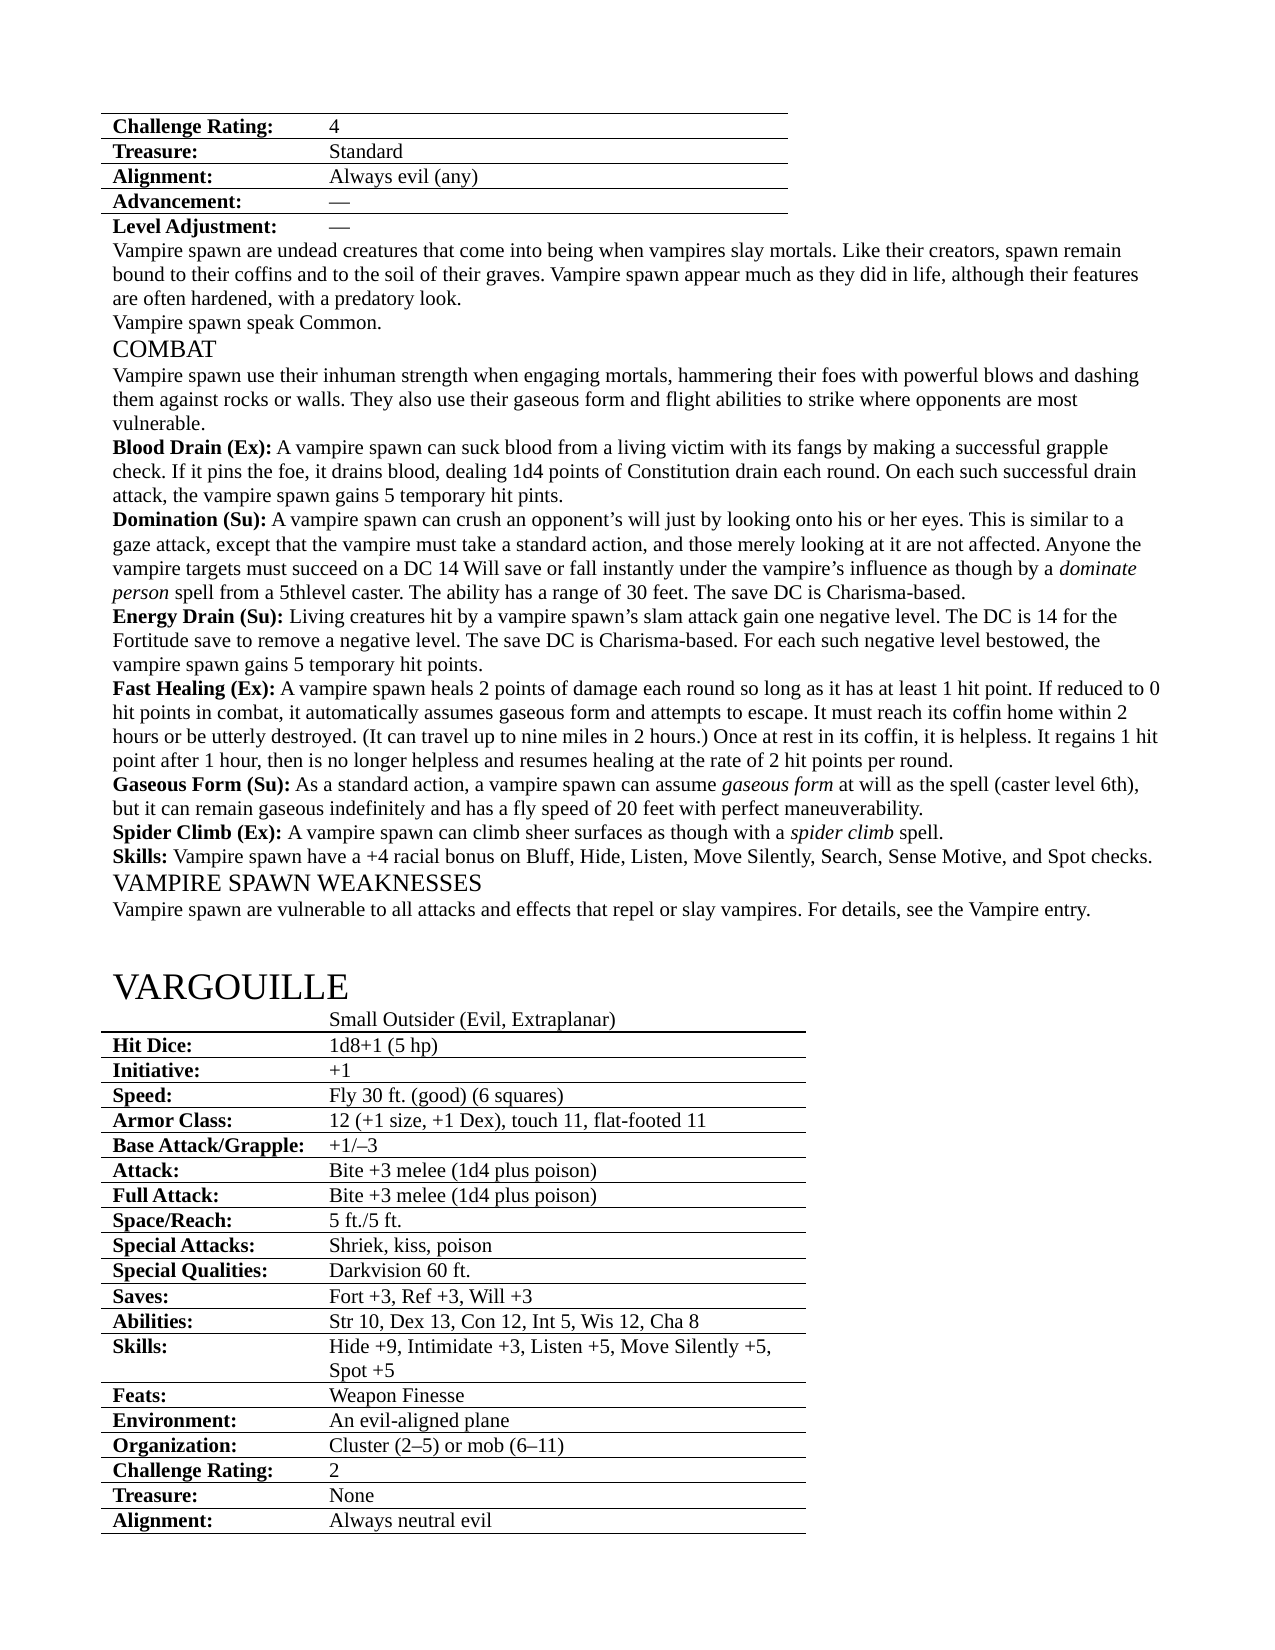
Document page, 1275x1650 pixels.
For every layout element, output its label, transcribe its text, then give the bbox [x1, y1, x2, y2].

table_cell Challenge Rating: [101, 114, 318, 138]
text Vampire spawn are undead creatures that come into being when vampires slay mortals. Like their creators, spawn remain bound to their coffins and to the soil of their graves. Vampire spawn appear much as they did in life, although their features are often hardened, with a predatory look. [112, 238, 1162, 310]
table_cell None [318, 1483, 806, 1507]
text Vampire spawn speak Common. [112, 310, 1162, 334]
text Vampire spawn use their inhuman strength when engaging mortals, hammering their foes with powerful blows and dashing them against rocks or walls. They also use their gaseous form and flight abilities to strike where opponents are most vulnerable. [112, 363, 1162, 435]
table_cell 2 [318, 1458, 806, 1482]
table_cell Bite +3 melee (1d4 plus poison) [318, 1158, 806, 1182]
table_cell — [318, 214, 787, 238]
table_cell Always evil (any) [318, 164, 787, 188]
text Fast Healing (Ex): A vampire spawn heals 2 points of damage each round so long as it has at least 1 hit point. If reduced to 0 hit points in combat, it automatically assumes gaseous form and attempts to escape. It must reach its coffin home within 2 hours or be utterly destroyed. (It can travel up to nine miles in 2 hours.) Once at rest in its coffin, it is helpless. It regains 1 hit point after 1 hour, then is no longer helpless and resumes healing at the rate of 2 hit points per round. [112, 676, 1162, 772]
table_cell Space/Reach: [101, 1208, 318, 1232]
table_header [101, 1008, 318, 1031]
table_cell Base Attack/Grapple: [101, 1133, 318, 1157]
table_cell Abilities: [101, 1309, 318, 1333]
table_cell An evil-aligned plane [318, 1408, 806, 1432]
table_cell — [318, 189, 787, 213]
table_cell 12 (+1 size, +1 Dex), touch 11, flat-footed 11 [318, 1108, 806, 1132]
table_cell Feats: [101, 1383, 318, 1407]
table_cell Shriek, kiss, poison [318, 1233, 806, 1257]
text Blood Drain (Ex): A vampire spawn can suck blood from a living victim with its fangs by making a successful grapple check. If it pins the foe, it drains blood, dealing 1d4 points of Constitution drain each round. On each such successful drain attack, the vampire spawn gains 5 temporary hit pints. [112, 435, 1162, 507]
text Skills: Vampire spawn have a +4 racial bonus on Bluff, Hide, Listen, Move Silently, Search, Sense Motive, and Spot checks. [112, 844, 1162, 868]
text Domination (Su): A vampire spawn can crush an opponent’s will just by looking onto his or her eyes. This is similar to a gaze attack, except that the vampire must take a standard action, and those merely looking at it are not affected. Anyone the vampire targets must succeed on a DC 14 Will save or fall instantly under the vampire’s influence as though by a dominate person spell from a 5thlevel caster. The ability has a range of 30 feet. The save DC is Charisma-based. [112, 507, 1162, 604]
table_cell Special Attacks: [101, 1233, 318, 1257]
table_cell Treasure: [101, 1483, 318, 1507]
text Vampire spawn are vulnerable to all attacks and effects that repel or slay vampires. For details, see the Vampire entry. [112, 897, 1162, 921]
table_cell Armor Class: [101, 1108, 318, 1132]
table_cell Always neutral evil [318, 1509, 806, 1532]
table_cell Treasure: [101, 139, 318, 163]
table_cell Hit Dice: [101, 1033, 318, 1057]
table_cell Attack: [101, 1158, 318, 1182]
table_cell 1d8+1 (5 hp) [318, 1033, 806, 1057]
text Spider Climb (Ex): A vampire spawn can climb sheer surfaces as though with a spider climb spell. [112, 820, 1162, 844]
table_cell Speed: [101, 1083, 318, 1107]
text COMBAT [112, 334, 1162, 363]
table_cell Bite +3 melee (1d4 plus poison) [318, 1183, 806, 1207]
table_cell Hide +9, Intimidate +3, Listen +5, Move Silently +5, Spot +5 [318, 1334, 806, 1382]
table_cell Special Qualities: [101, 1259, 318, 1282]
table_cell Advancement: [101, 189, 318, 213]
table_cell 5 ft./5 ft. [318, 1208, 806, 1232]
table_header Small Outsider (Evil, Extraplanar) [318, 1008, 806, 1031]
table_cell Standard [318, 139, 787, 163]
table_cell Fly 30 ft. (good) (6 squares) [318, 1083, 806, 1107]
text Gaseous Form (Su): As a standard action, a vampire spawn can assume gaseous form at will as the spell (caster level 6th), but it can remain gaseous indefinitely and has a fly speed of 20 feet with perfect maneuverability. [112, 772, 1162, 820]
text VAMPIRE SPAWN WEAKNESSES [112, 868, 1162, 897]
table_cell +1/–3 [318, 1133, 806, 1157]
table_cell Fort +3, Ref +3, Will +3 [318, 1284, 806, 1308]
table_cell Saves: [101, 1284, 318, 1308]
table_cell 4 [318, 114, 787, 138]
table_cell Initiative: [101, 1058, 318, 1082]
table_cell Full Attack: [101, 1183, 318, 1207]
table_cell Alignment: [101, 1509, 318, 1532]
table_cell Str 10, Dex 13, Con 12, Int 5, Wis 12, Cha 8 [318, 1309, 806, 1333]
table_cell Darkvision 60 ft. [318, 1259, 806, 1282]
table_cell Alignment: [101, 164, 318, 188]
text Energy Drain (Su): Living creatures hit by a vampire spawn’s slam attack gain one negative level. The DC is 14 for the Fortitude save to remove a negative level. The save DC is Charisma-based. For each such negative level bestowed, the vampire spawn gains 5 temporary hit points. [112, 604, 1162, 676]
table_cell +1 [318, 1058, 806, 1082]
table_cell Environment: [101, 1408, 318, 1432]
table_cell Organization: [101, 1433, 318, 1457]
table_cell Level Adjustment: [101, 214, 318, 238]
text VARGOUILLE [112, 964, 1162, 1007]
table_cell Cluster (2–5) or mob (6–11) [318, 1433, 806, 1457]
table_cell Skills: [101, 1334, 318, 1382]
table_cell Weapon Finesse [318, 1383, 806, 1407]
table_cell Challenge Rating: [101, 1458, 318, 1482]
